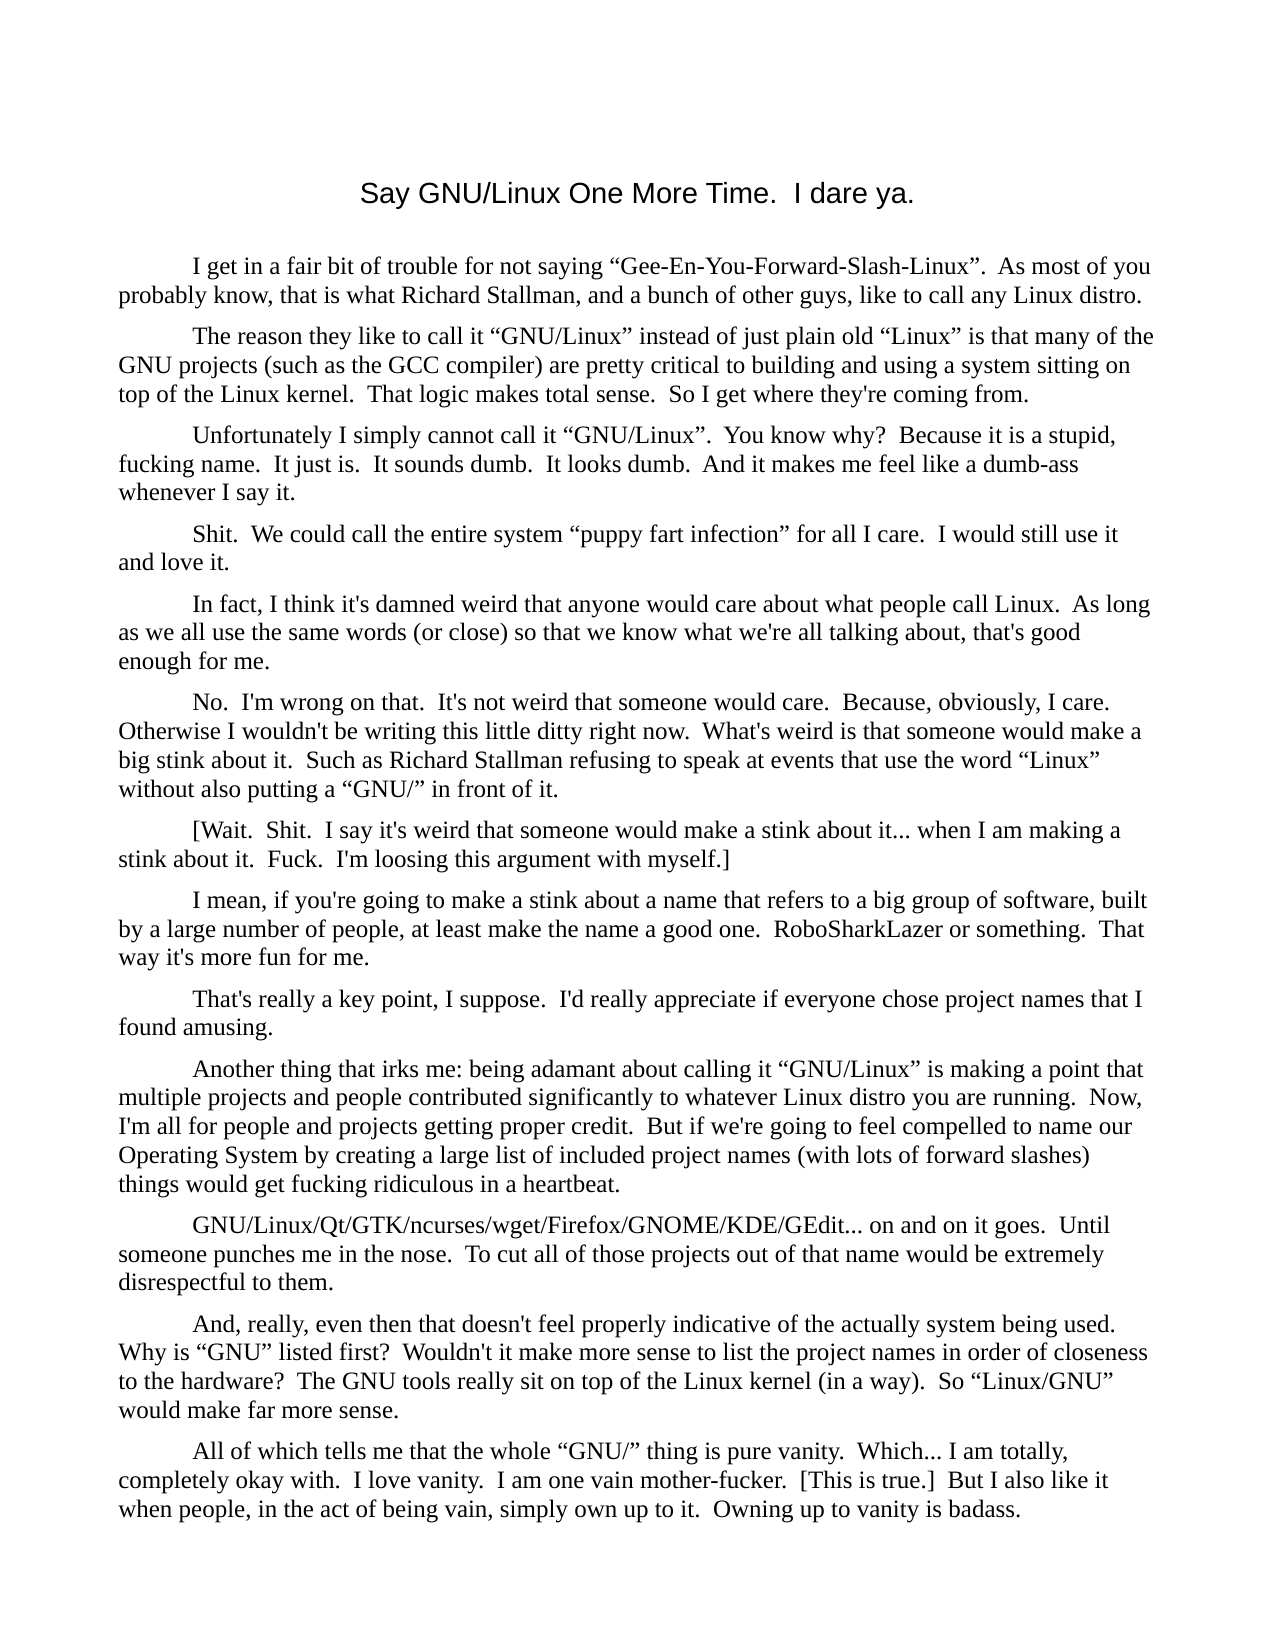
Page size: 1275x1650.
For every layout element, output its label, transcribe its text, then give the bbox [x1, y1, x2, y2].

text GNU/Linux/Qt/GTK/ncurses/wget/Firefox/GNOME/KDE/GEdit... on and on it goes. Until someone punches me in the nose. To cut all of those projects out of that name would be extremely disrespectful to them. [118, 1210, 1157, 1296]
text That's really a key point, I suppose. I'd really appreciate if everyone chose project names that I found amusing. [118, 984, 1157, 1041]
text Shit. We could call the entire system “puppy fart infection” for all I care. I would still use it and love it. [118, 519, 1157, 576]
text I get in a fair bit of trouble for not saying “Gee-En-You-Forward-Slash-Linux”. As most of you probably know, that is what Richard Stallman, and a bunch of other guys, like to call any Linux distro. [118, 251, 1157, 309]
subtitle Say GNU/Linux One More Time. I dare ya. [118, 176, 1157, 210]
text All of which tells me that the whole “GNU/” thing is pure vanity. Which... I am totally, completely okay with. I love vanity. I am one vain mother-fucker. [This is true.] But I also like it when people, in the act of being vain, simply own up to it. Owning up to vanity is badass. [118, 1436, 1157, 1522]
text [Wait. Shit. I say it's weird that someone would make a stink about it... when I am making a stink about it. Fuck. I'm loosing this argument with myself.] [118, 815, 1157, 872]
text The reason they like to call it “GNU/Linux” instead of just plain old “Linux” is that many of the GNU projects (such as the GCC compiler) are pretty critical to building and using a system sitting on top of the Linux kernel. That logic makes total sense. So I get where they're coming from. [118, 321, 1157, 407]
text No. I'm wrong on that. It's not weird that someone would care. Because, obviously, I care. Otherwise I wouldn't be writing this little ditty right now. What's weird is that someone would make a big stink about it. Such as Richard Stallman refusing to speak at events that use the word “Linux” without also putting a “GNU/” in front of it. [118, 687, 1157, 802]
text And, really, even then that doesn't feel properly indicative of the actually system being used. Why is “GNU” listed first? Wouldn't it make more sense to list the project names in order of closeness to the hardware? The GNU tools really sit on top of the Linux kernel (in a way). So “Linux/GNU” would make far more sense. [118, 1309, 1157, 1424]
text In fact, I think it's damned weird that anyone would care about what people call Linux. As long as we all use the same words (or close) so that we know what we're all talking about, that's good enough for me. [118, 589, 1157, 675]
text Another thing that irks me: being adamant about calling it “GNU/Linux” is making a point that multiple projects and people contributed significantly to whatever Linux distro you are running. Now, I'm all for people and projects getting proper credit. But if we're going to feel compelled to name our Operating System by creating a large list of included project names (with lots of forward slashes) things would get fucking ridiculous in a heartbeat. [118, 1054, 1157, 1197]
text Unfortunately I simply cannot call it “GNU/Linux”. You know why? Because it is a stupid, fucking name. It just is. It sounds dumb. It looks dumb. And it makes me feel like a dumb-ass whenever I say it. [118, 420, 1157, 506]
text I mean, if you're going to make a stink about a name that refers to a big group of software, built by a large number of people, at least make the name a good one. RoboSharkLazer or something. That way it's more fun for me. [118, 885, 1157, 971]
